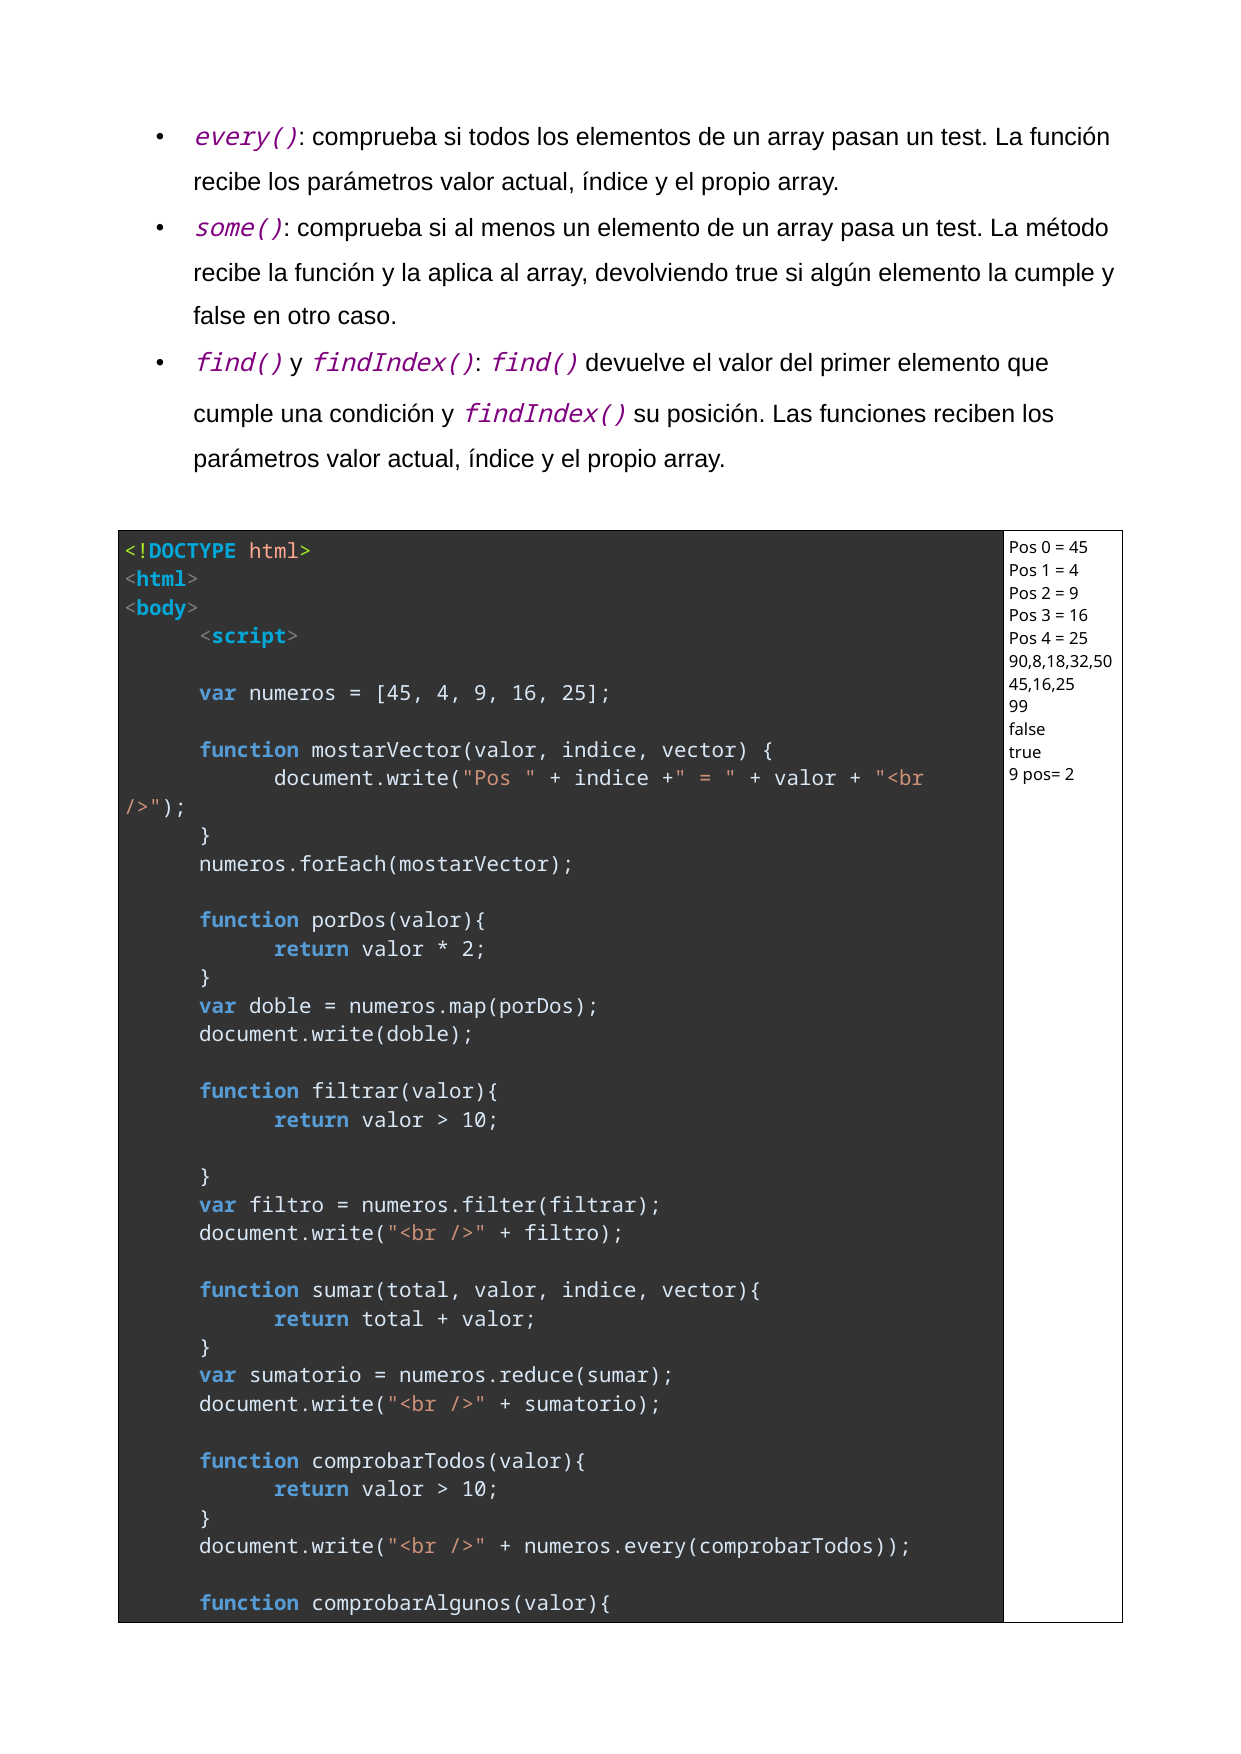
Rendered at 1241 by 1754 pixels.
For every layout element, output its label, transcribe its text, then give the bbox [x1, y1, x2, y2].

table_header Pos 0 = 45 Pos 1 = 4 Pos 2 = 9 Pos 3 = 16 Pos 4 = 25 90,8,18,32,50 45,16,25 99 false true 9 pos= 2 [1004, 531, 1122, 1622]
list find() y findIndex(): find() devuelve el valor del primer elemento que cumple una condición y findIndex() su posición. Las funciones reciben los parámetros valor actual, índice y el propio array. [156, 344, 1122, 473]
table_header <!DOCTYPE html> <html> <body> <script> var numeros = [45, 4, 9, 16, 25]; function mostarVector(valor, indice, vector) { document.write("Pos " + indice +" = " + valor + "<br />"); } numeros.forEach(mostarVector); function porDos(valor){ return valor * 2; } var doble = numeros.map(porDos); document.write(doble); function filtrar(valor){ return valor > 10; } var filtro = numeros.filter(filtrar); document.write("<br />" + filtro); function sumar(total, valor, indice, vector){ return total + valor; } var sumatorio = numeros.reduce(sumar); document.write("<br />" + sumatorio); function comprobarTodos(valor){ return valor > 10; } document.write("<br />" + numeros.every(comprobarTodos)); function comprobarAlgunos(valor){ [119, 531, 1003, 1622]
list every(): comprueba si todos los elementos de un array pasan un test. La función recibe los parámetros valor actual, índice y el propio array. [156, 118, 1122, 195]
list some(): comprueba si al menos un elemento de un array pasa un test. La método recibe la función y la aplica al array, devolviendo true si algún elemento la cumple y false en otro caso. [156, 210, 1122, 330]
